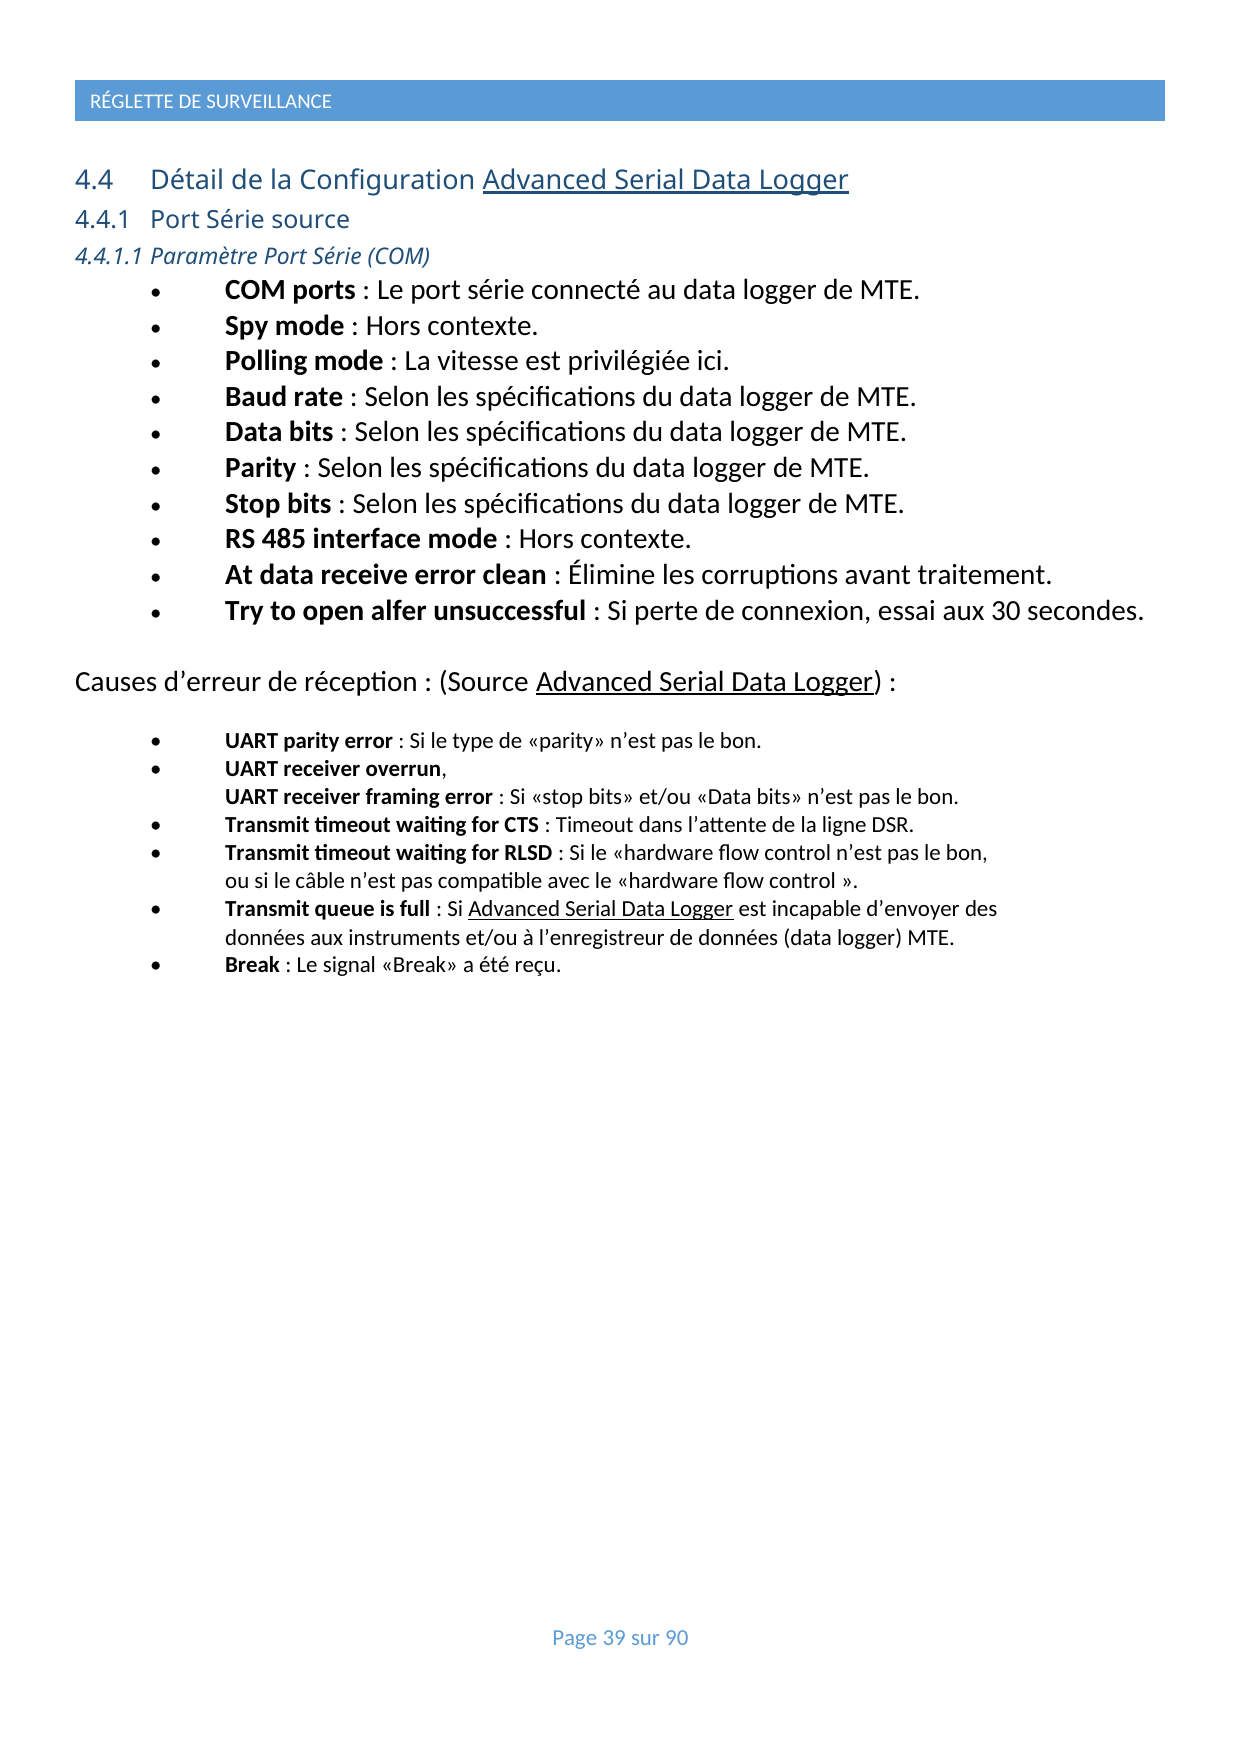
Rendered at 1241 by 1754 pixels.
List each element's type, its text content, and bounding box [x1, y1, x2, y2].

list Transmit timeout waiting for RLSD : Si le «hardware flow control n’est pas le bon, ou si le câble n’est pas compatible avec le «hardware flow control ». [150, 838, 1165, 894]
list Baud rate : Selon les spécifications du data logger de MTE. [150, 378, 1165, 413]
list RS 485 interface mode : Hors contexte. [150, 520, 1165, 556]
text Causes d’erreur de réception : (Source Advanced Serial Data Logger) : [75, 663, 1165, 698]
list Transmit queue is full : Si Advanced Serial Data Logger est incapable d’envoyer des données aux instruments et/ou à l’enregistreur de données (data logger) MTE. [150, 894, 1165, 951]
list UART parity error : Si le type de «parity» n’est pas le bon. [150, 726, 1165, 754]
subtitle 4.4.1 Port Série source [75, 201, 1165, 236]
list COM ports : Le port série connecté au data logger de MTE. [150, 271, 1165, 307]
list Break : Le signal «Break» a été reçu. [150, 951, 1165, 979]
list Try to open alfer unsuccessful : Si perte de connexion, essai aux 30 secondes. [150, 592, 1165, 627]
list Stop bits : Selon les spécifications du data logger de MTE. [150, 485, 1165, 520]
subtitle 4.4 Détail de la Configuration Advanced Serial Data Logger [75, 160, 1165, 197]
list At data receive error clean : Élimine les corruptions avant traitement. [150, 556, 1165, 592]
list Data bits : Selon les spécifications du data logger de MTE. [150, 413, 1165, 449]
subtitle 4.4.1.1 Paramètre Port Série (COM) [75, 240, 1165, 271]
list UART receiver overrun, UART receiver framing error : Si «stop bits» et/ou «Data bits» n’est pas le bon. [150, 754, 1165, 811]
list Polling mode : La vitesse est privilégiée ici. [150, 342, 1165, 378]
list Parity : Selon les spécifications du data logger de MTE. [150, 449, 1165, 485]
list Spy mode : Hors contexte. [150, 307, 1165, 342]
list Transmit timeout waiting for CTS : Timeout dans l’attente de la ligne DSR. [150, 811, 1165, 838]
